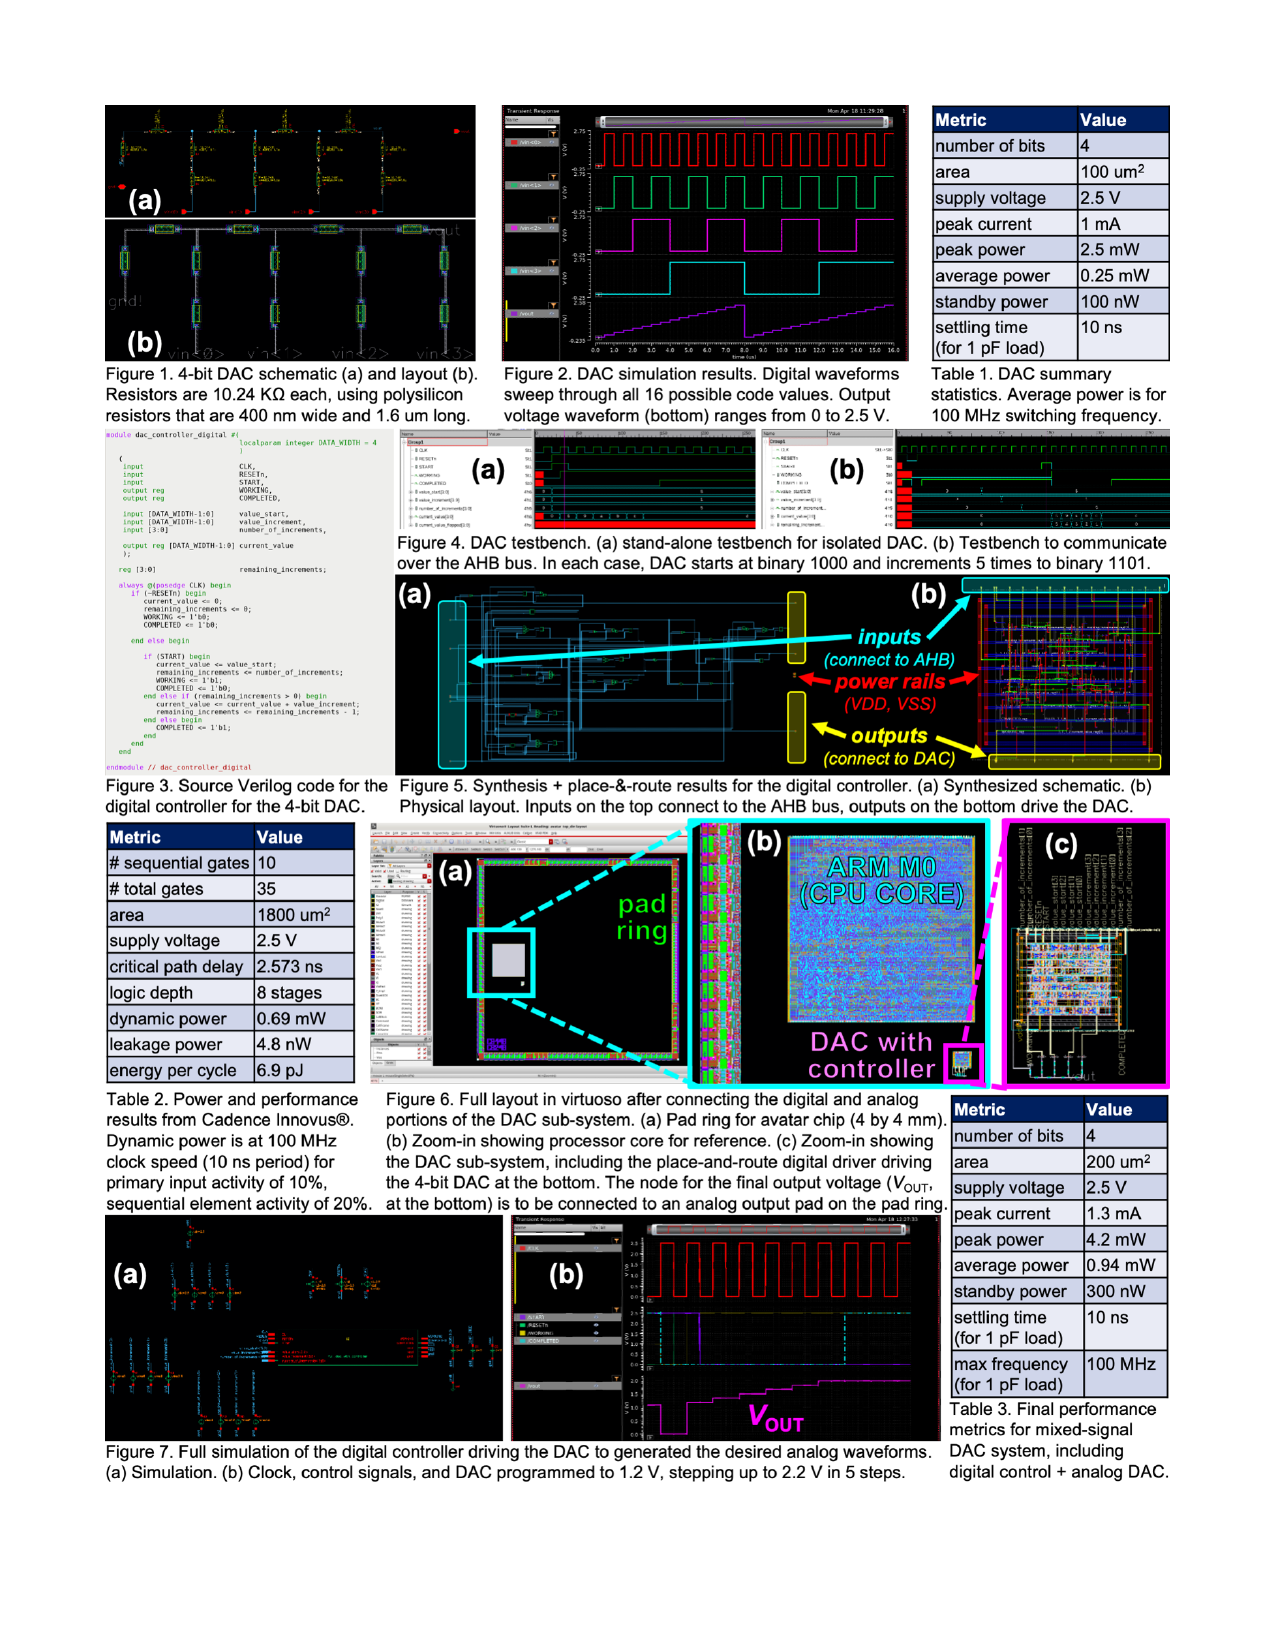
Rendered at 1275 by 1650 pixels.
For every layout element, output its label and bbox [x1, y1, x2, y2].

picture [105, 105, 1170, 1484]
